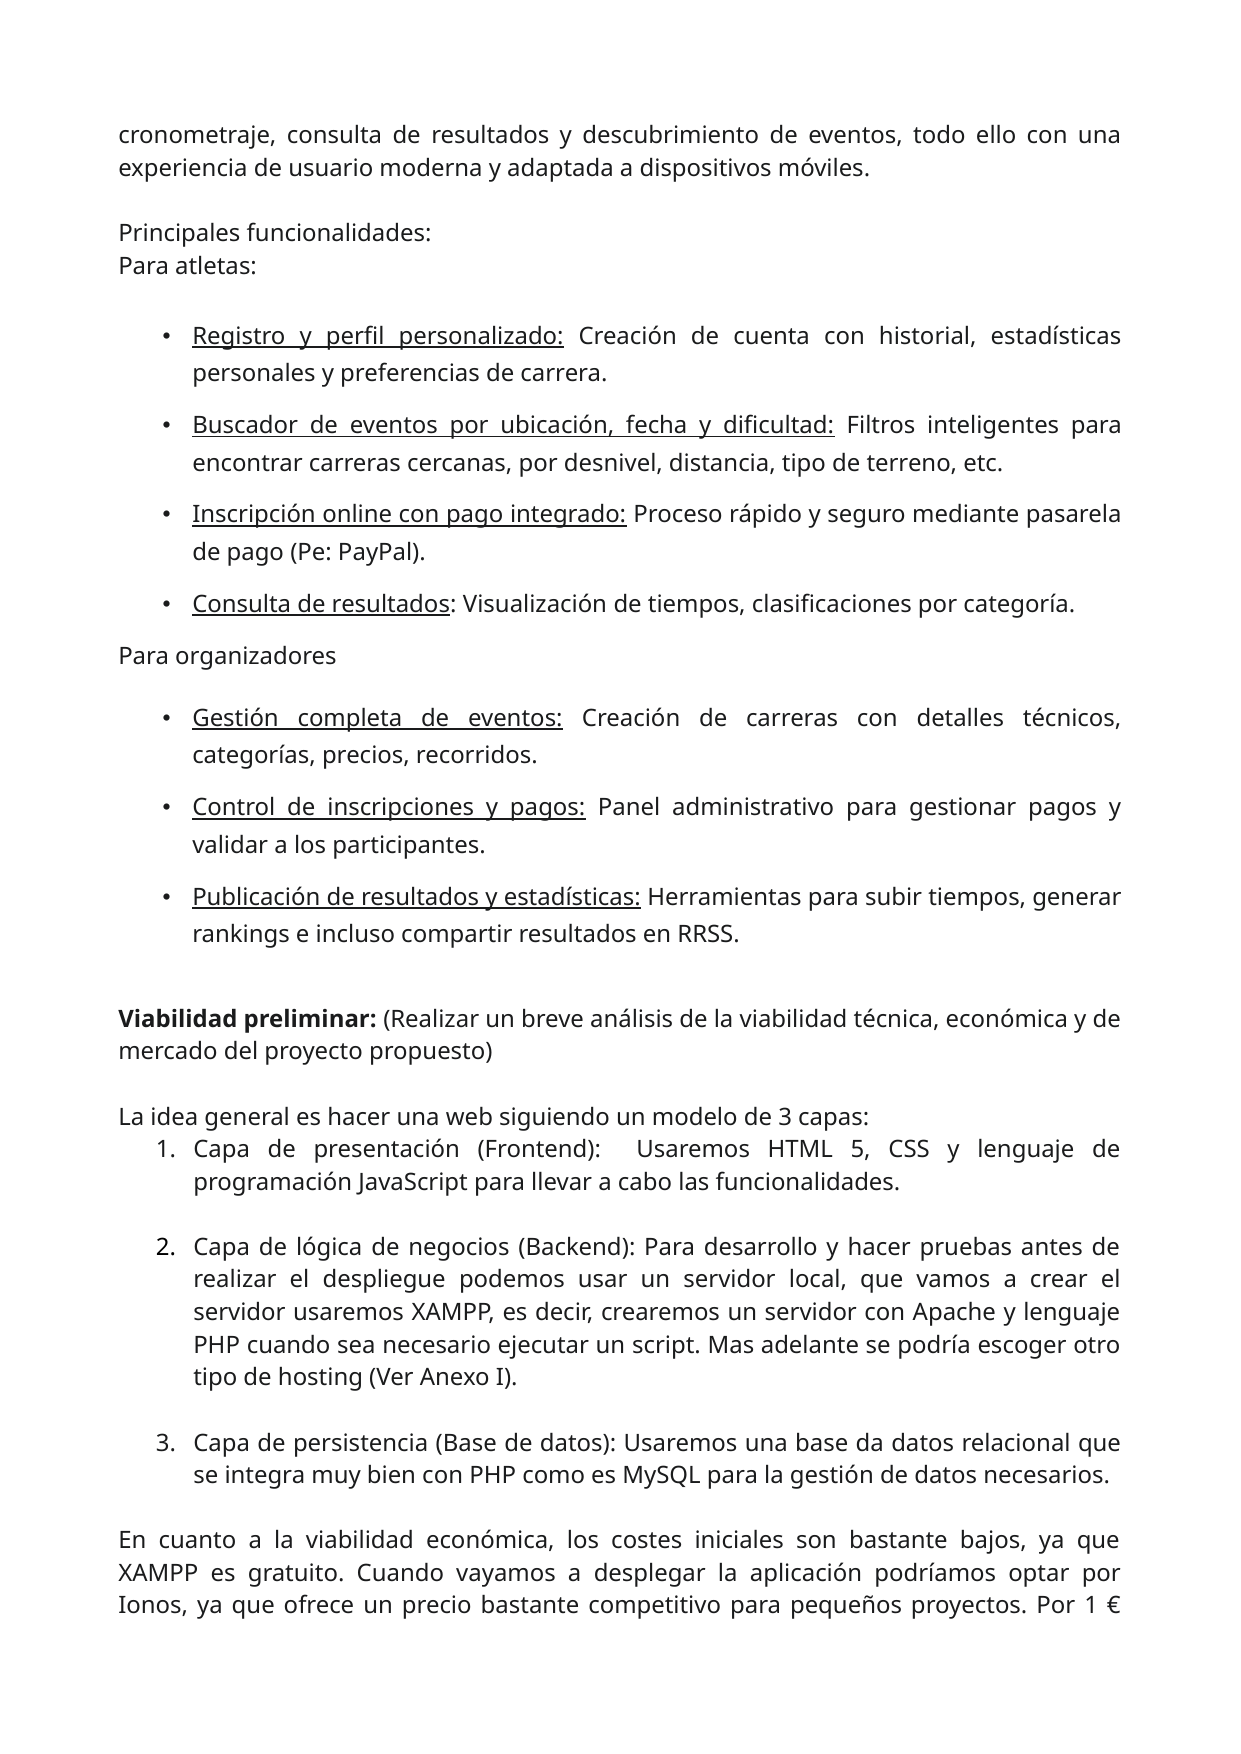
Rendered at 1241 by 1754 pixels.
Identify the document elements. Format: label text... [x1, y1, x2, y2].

text La idea general es hacer una web siguiendo un modelo de 3 capas: [118, 1099, 1122, 1132]
list Control de inscripciones y pagos: Panel administrativo para gestionar pagos y validar a los participantes. [162, 790, 1122, 860]
list Inscripción online con pago integrado: Proceso rápido y seguro mediante pasarela de pago (Pe: PayPal). [162, 497, 1122, 567]
list Registro y perfil personalizado: Creación de cuenta con historial, estadísticas personales y preferencias de carrera. [162, 318, 1122, 388]
text En cuanto a la viabilidad económica, los costes iniciales son bastante bajos, ya que XAMPP es gratuito. Cuando vayamos a desplegar la aplicación podríamos optar por Ionos, ya que ofrece un precio bastante competitivo para pequeños proyectos. Por 1 € [118, 1523, 1122, 1621]
list Capa de persistencia (Base de datos): Usaremos una base da datos relacional que se integra muy bien con PHP como es MySQL para la gestión de datos necesarios. [156, 1425, 1122, 1491]
list Consulta de resultados: Visualización de tiempos, clasificaciones por categoría. [162, 587, 1122, 619]
list Publicación de resultados y estadísticas: Herramientas para subir tiempos, generar rankings e incluso compartir resultados en RRSS. [162, 879, 1122, 949]
subtitle Para organizadores [118, 639, 1122, 671]
list Gestión completa de eventos: Creación de carreras con detalles técnicos, categorías, precios, recorridos. [162, 701, 1122, 771]
list Capa de lógica de negocios (Backend): Para desarrollo y hacer pruebas antes de realizar el despliegue podemos usar un servidor local, que vamos a crear el servidor usaremos XAMPP, es decir, crearemos un servidor con Apache y lenguaje PHP cuando sea necesario ejecutar un script. Mas adelante se podría escoger otro tipo de hosting (Ver Anexo I). [156, 1230, 1122, 1393]
text Principales funcionalidades: [118, 216, 1122, 248]
text Viabilidad preliminar: (Realizar un breve análisis de la viabilidad técnica, económica y de mercado del proyecto propuesto) [118, 1001, 1122, 1067]
list Buscador de eventos por ubicación, fecha y dificultad: Filtros inteligentes para encontrar carreras cercanas, por desnivel, distancia, tipo de terreno, etc. [162, 408, 1122, 478]
subtitle Para atletas: [118, 248, 1122, 281]
list Capa de presentación (Frontend): Usaremos HTML 5, CSS y lenguaje de programación JavaScript para llevar a cabo las funcionalidades. [156, 1132, 1122, 1197]
text cronometraje, consulta de resultados y descubrimiento de eventos, todo ello con una experiencia de usuario moderna y adaptada a dispositivos móviles. [118, 118, 1122, 183]
